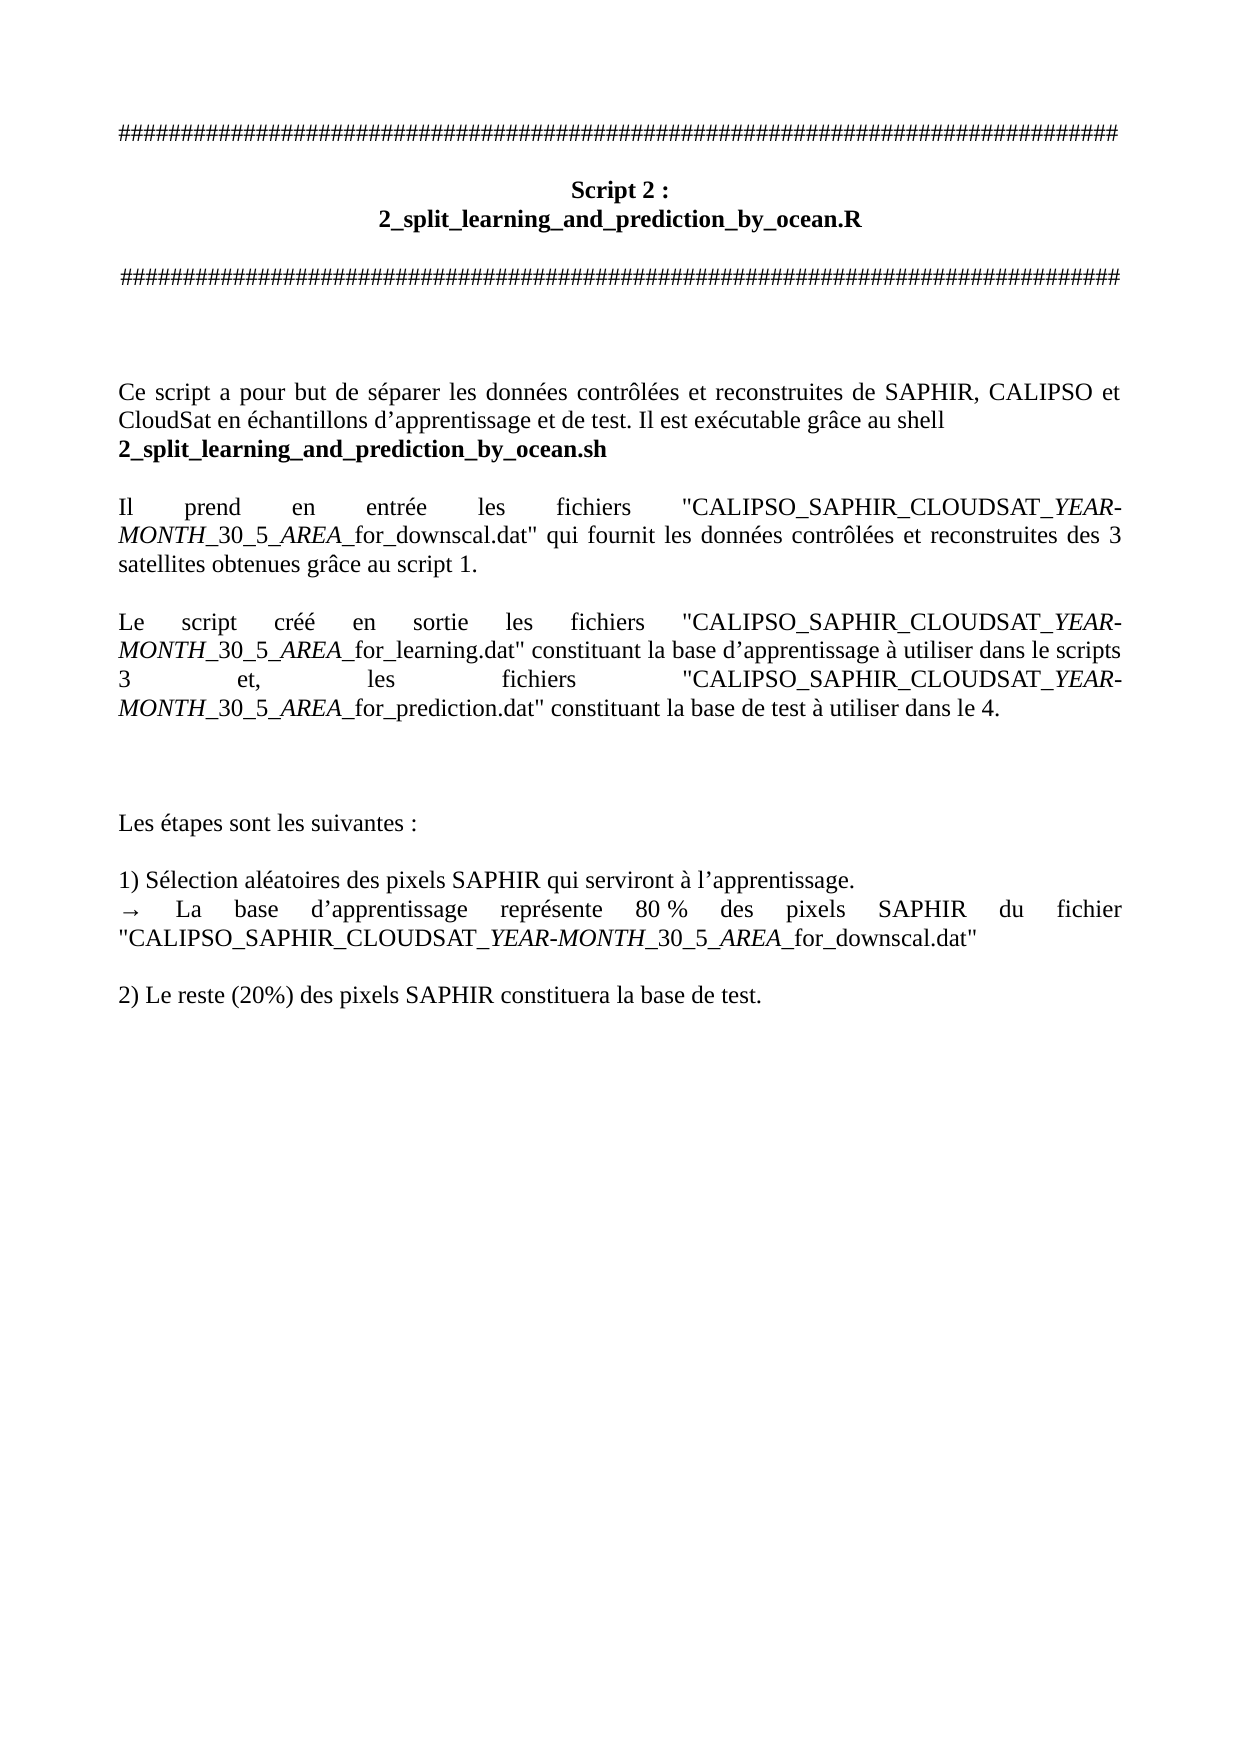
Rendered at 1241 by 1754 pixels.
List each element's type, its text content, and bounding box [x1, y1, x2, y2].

text Les étapes sont les suivantes : [118, 808, 1122, 837]
text Script 2 : [118, 176, 1122, 204]
text → La base d’apprentissage représente 80 % des pixels SAPHIR du fichier "CALIPSO_SAPHIR_CLOUDSAT_YEAR-MONTH_30_5_AREA_for_downscal.dat" [118, 894, 1122, 952]
text 2_split_learning_and_prediction_by_ocean.sh [118, 434, 1122, 463]
text 1) Sélection aléatoires des pixels SAPHIR qui serviront à l’apprentissage. [118, 866, 1122, 894]
text ################################################################################ [118, 262, 1122, 291]
text Il prend en entrée les fichiers "CALIPSO_SAPHIR_CLOUDSAT_YEAR-MONTH_30_5_AREA_for_downscal.dat" qui fournit les données contrôlées et reconstruites des 3 satellites obtenues grâce au script 1. [118, 492, 1122, 578]
text Le script créé en sortie les fichiers "CALIPSO_SAPHIR_CLOUDSAT_YEAR-MONTH_30_5_AREA_for_learning.dat" constituant la base d’apprentissage à utiliser dans le scripts 3 et, les fichiers "CALIPSO_SAPHIR_CLOUDSAT_YEAR-MONTH_30_5_AREA_for_prediction.dat" constituant la base de test à utiliser dans le 4. [118, 607, 1122, 722]
text Ce script a pour but de séparer les données contrôlées et reconstruites de SAPHIR, CALIPSO et CloudSat en échantillons d’apprentissage et de test. Il est exécutable grâce au shell [118, 377, 1122, 434]
text ################################################################################ [118, 118, 1122, 147]
text 2) Le reste (20%) des pixels SAPHIR constituera la base de test. [118, 981, 1122, 1009]
text 2_split_learning_and_prediction_by_ocean.R [118, 204, 1122, 233]
